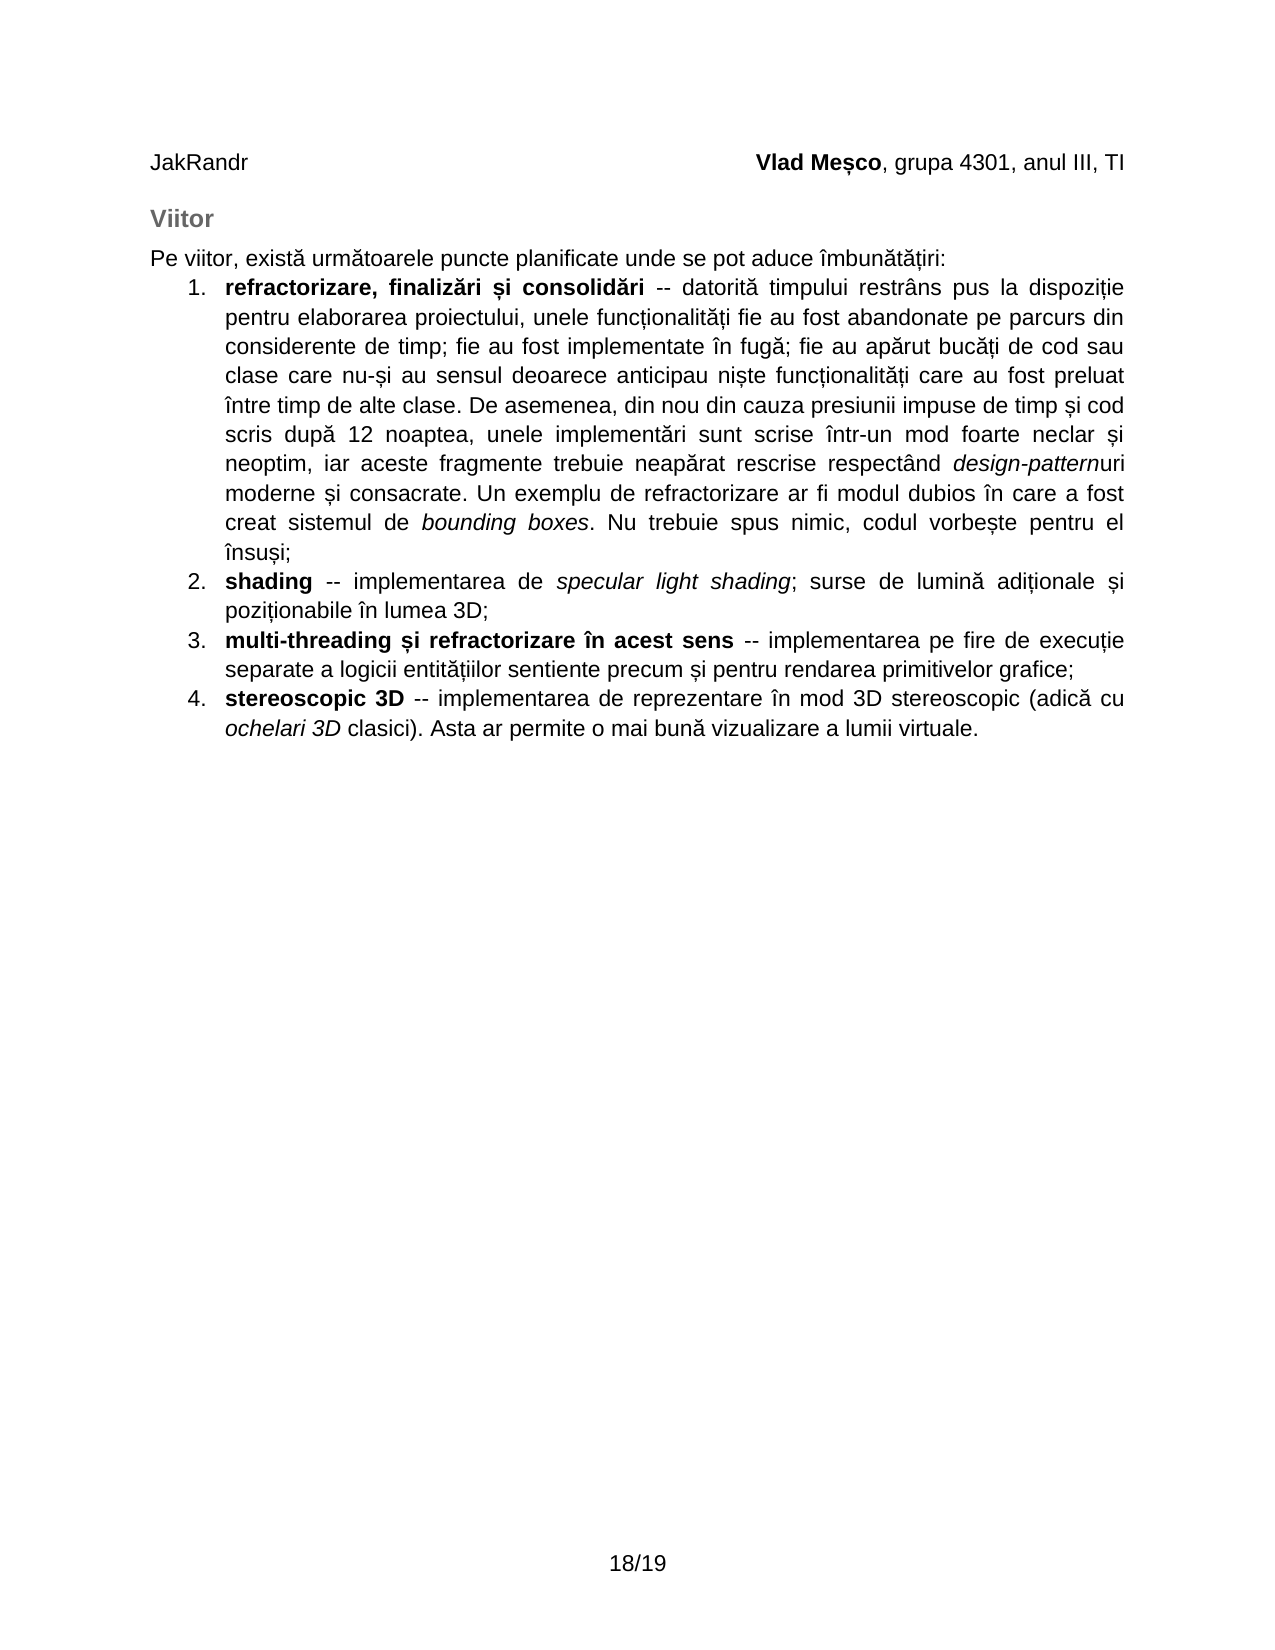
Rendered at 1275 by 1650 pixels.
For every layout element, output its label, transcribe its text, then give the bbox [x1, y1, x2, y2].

text Pe viitor, există următoarele puncte planificate unde se pot aduce îmbunătățiri: [150, 246, 1125, 271]
list shading -- implementarea de specular light shading; surse de lumină adiționale și poziționabile în lumea 3D; [187, 569, 1125, 624]
list stereoscopic 3D -- implementarea de reprezentare în mod 3D stereoscopic (adică cu ochelari 3D clasici). Asta ar permite o mai bună vizualizare a lumii virtuale. [187, 686, 1125, 741]
subtitle Viitor [150, 205, 1125, 233]
list refractorizare, finalizări și consolidări -- datorită timpului restrâns pus la dispoziție pentru elaborarea proiectului, unele funcționalități fie au fost abandonate pe parcurs din considerente de timp; fie au fost implementate în fugă; fie au apărut bucăți de cod sau clase care nu-și au sensul deoarece anticipau niște funcționalități care au fost preluat între timp de alte clase. De asemenea, din nou din cauza presiunii impuse de timp și cod scris după 12 noaptea, unele implementări sunt scrise într-un mod foarte neclar și neoptim, iar aceste fragmente trebuie neapărat rescrise respectând design-patternuri moderne și consacrate. Un exemplu de refractorizare ar fi modul dubios în care a fost creat sistemul de bounding boxes. Nu trebuie spus nimic, codul vorbește pentru el însuși; [187, 275, 1125, 565]
list multi-threading și refractorizare în acest sens -- implementarea pe fire de execuție separate a logicii entitățiilor sentiente precum și pentru rendarea primitivelor grafice; [187, 627, 1125, 682]
